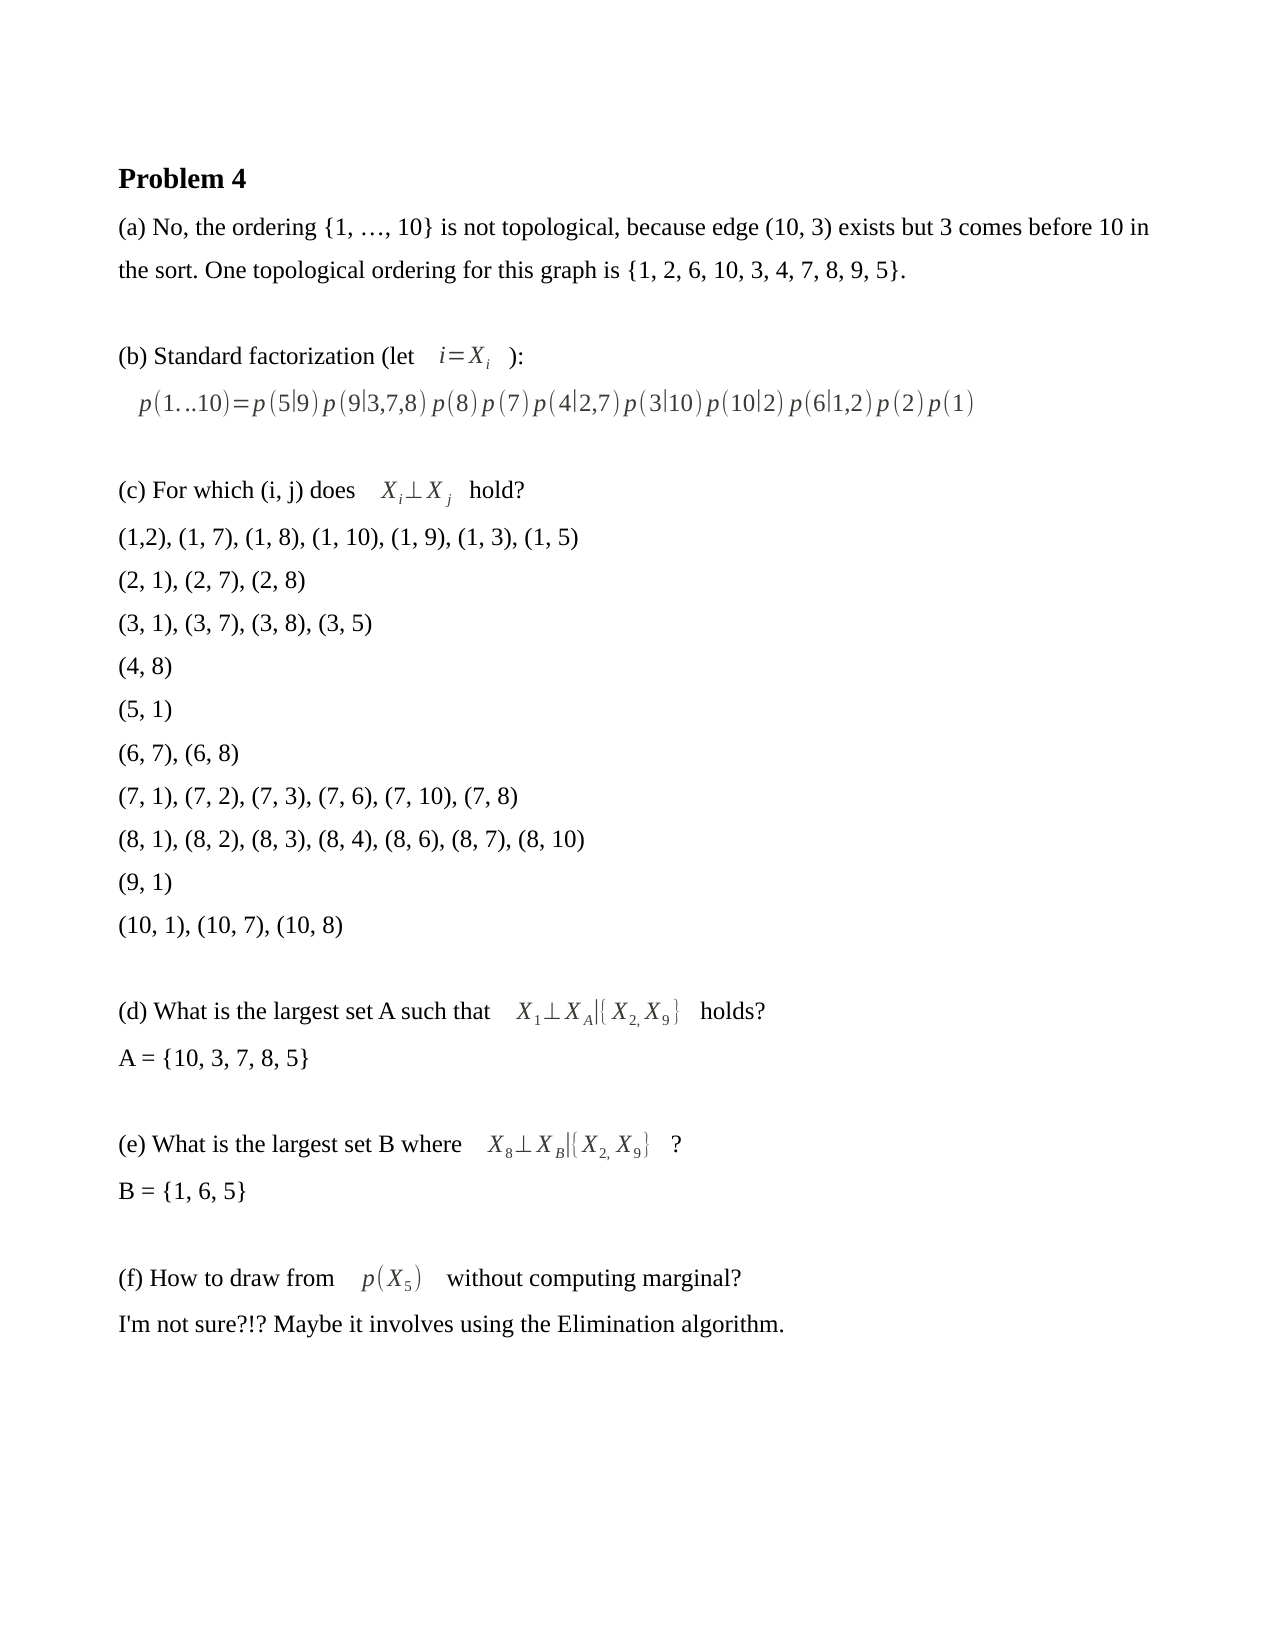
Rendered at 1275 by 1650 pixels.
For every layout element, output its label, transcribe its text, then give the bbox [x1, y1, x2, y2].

text (c) For which (i, j) does hold? [118, 475, 1157, 508]
text (8, 1), (8, 2), (8, 3), (8, 4), (8, 6), (8, 7), (8, 10) [118, 824, 1157, 853]
text B = {1, 6, 5} [118, 1176, 1157, 1205]
text (1,2), (1, 7), (1, 8), (1, 10), (1, 9), (1, 3), (1, 5) [118, 522, 1157, 551]
text (9, 1) [118, 867, 1157, 896]
text (2, 1), (2, 7), (2, 8) [118, 565, 1157, 594]
text (7, 1), (7, 2), (7, 3), (7, 6), (7, 10), (7, 8) [118, 781, 1157, 809]
text (6, 7), (6, 8) [118, 738, 1157, 766]
text Problem 4 [118, 161, 1157, 195]
text (4, 8) [118, 651, 1157, 680]
text (a) No, the ordering {1, …, 10} is not topological, because edge (10, 3) exists but 3 comes before 10 in the sort. One topological ordering for this graph is {1, 2, 6, 10, 3, 4, 7, 8, 9, 5}. [118, 212, 1157, 283]
text (10, 1), (10, 7), (10, 8) [118, 910, 1157, 939]
text (3, 1), (3, 7), (3, 8), (3, 5) [118, 608, 1157, 637]
text (f) How to draw from without computing marginal? [118, 1263, 1157, 1295]
text A = {10, 3, 7, 8, 5} [118, 1043, 1157, 1072]
text (d) What is the largest set A such that holds? [118, 996, 1157, 1029]
text I'm not sure?!? Maybe it involves using the Elimination algorithm. [118, 1309, 1157, 1338]
text (b) Standard factorization (let ): [118, 341, 1157, 373]
text (5, 1) [118, 694, 1157, 723]
text (e) What is the largest set B where ? [118, 1129, 1157, 1162]
